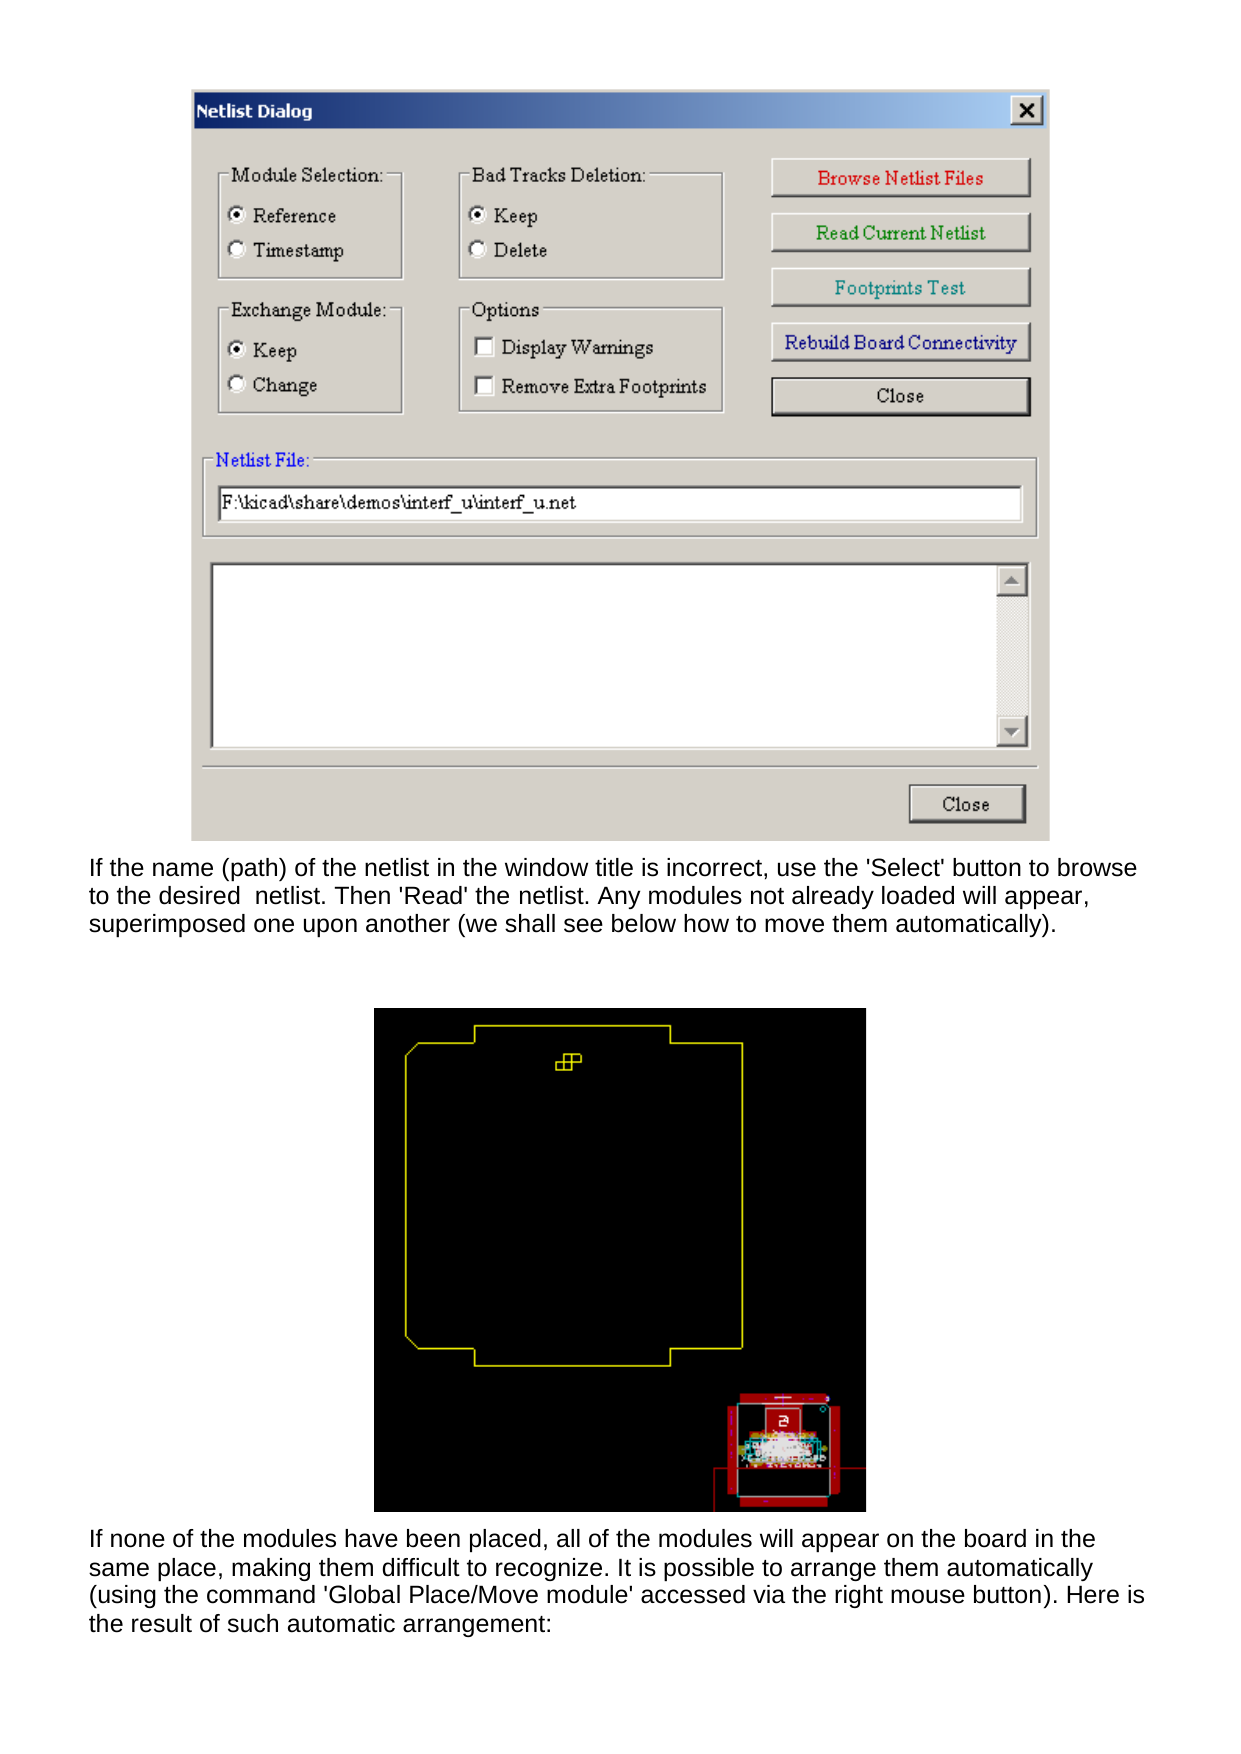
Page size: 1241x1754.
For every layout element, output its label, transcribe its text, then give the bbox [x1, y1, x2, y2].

text If none of the modules have been placed, all of the modules will appear on the board in the same place, making them difficult to recognize. It is possible to arrange them automatically (using the command 'Global Place/Move module' accessed via the right mouse button). Here is the result of such automatic arrangement: [88, 1525, 1152, 1637]
picture [190, 88, 1050, 841]
text If the name (path) of the netlist in the window title is incorrect, use the 'Select' button to browse to the desired netlist. Then 'Read' the netlist. Any modules not already loaded will appear, superimposed one upon another (we shall see below how to move them automatically). [88, 854, 1152, 938]
